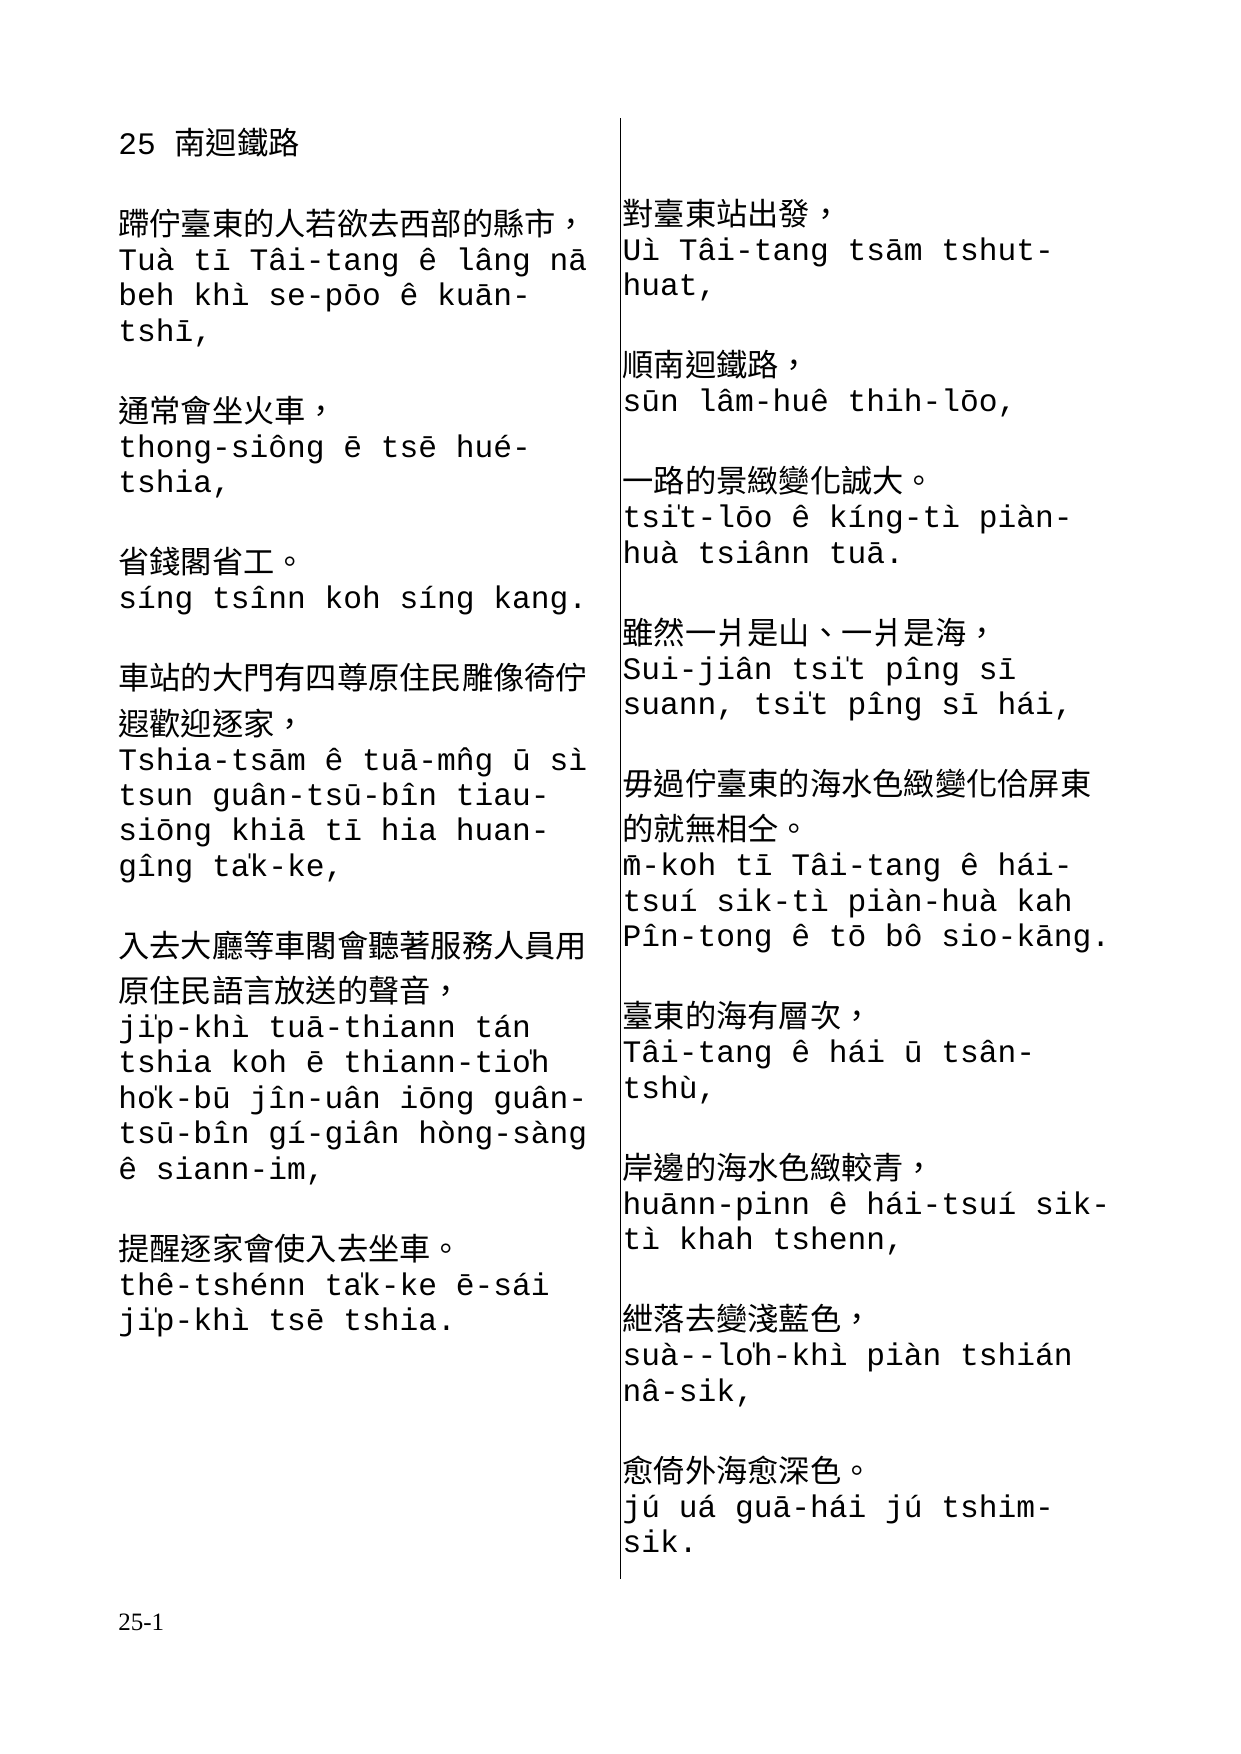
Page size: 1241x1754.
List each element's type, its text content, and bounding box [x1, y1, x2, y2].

text 紲落去變淺藍色， [622, 1294, 1122, 1339]
text Sui-jiân tsi̍t pîng sī suann, tsi̍t pîng sī hái, [622, 653, 1122, 724]
text 雖然一爿是山、一爿是海， [622, 608, 1122, 653]
text 入去大廳等車閣會聽著服務人員用原住民語言放送的聲音， [118, 921, 618, 1011]
text ji̍p-khì tuā-thiann tán tshia koh ē thiann-tio̍h ho̍k-bū jîn-uân iōng guân-tsū-bîn gí-giân hòng-sàng ê siann-im, [118, 1011, 618, 1188]
text Tshia-tsām ê tuā-mn̂g ū sì tsun guân-tsū-bîn tiau-siōng khiā tī hia huan-gîng ta̍k-ke, [118, 744, 618, 886]
text 岸邊的海水色緻較青， [622, 1143, 1122, 1188]
text 蹛佇臺東的人若欲去西部的縣市， [118, 199, 618, 244]
text sūn lâm-huê thih-lōo, [622, 386, 1122, 421]
text 愈倚外海愈深色。 [622, 1446, 1122, 1491]
text Tuà tī Tâi-tang ê lâng nā beh khì se-pōo ê kuān-tshī, [118, 244, 618, 351]
text 通常會坐火車， [118, 386, 618, 431]
text 提醒逐家會使入去坐車。 [118, 1224, 618, 1269]
text 25 南迴鐵路 [118, 118, 618, 164]
text 省錢閣省工。 [118, 537, 618, 583]
text huānn-pinn ê hái-tsuí sik-tì khah tshenn, [622, 1188, 1122, 1259]
text jú uá guā-hái jú tshim-sik. [622, 1491, 1122, 1562]
text 順南迴鐵路， [622, 340, 1122, 386]
text suà--lo̍h-khì piàn tshián nâ-sik, [622, 1339, 1122, 1410]
text Uì Tâi-tang tsām tshut-huat, [622, 234, 1122, 305]
text 車站的大門有四尊原住民雕像徛佇遐歡迎逐家， [118, 653, 618, 744]
text Tâi-tang ê hái ū tsân-tshù, [622, 1037, 1122, 1107]
text 毋過佇臺東的海水色緻變化佮屏東的就無相仝。 [622, 759, 1122, 850]
text 對臺東站出發， [622, 189, 1122, 234]
text 臺東的海有層次， [622, 991, 1122, 1037]
text 一路的景緻變化誠大。 [622, 456, 1122, 502]
text tsi̍t-lōo ê kíng-tì piàn-huà tsiânn tuā. [622, 502, 1122, 572]
text síng tsînn koh síng kang. [118, 583, 618, 618]
text thê-tshénn ta̍k-ke ē-sái ji̍p-khì tsē tshia. [118, 1269, 618, 1340]
text m̄-koh tī Tâi-tang ê hái-tsuí sik-tì piàn-huà kah Pîn-tong ê tō bô sio-kāng. [622, 850, 1122, 956]
text thong-siông ē tsē hué-tshia, [118, 431, 618, 502]
